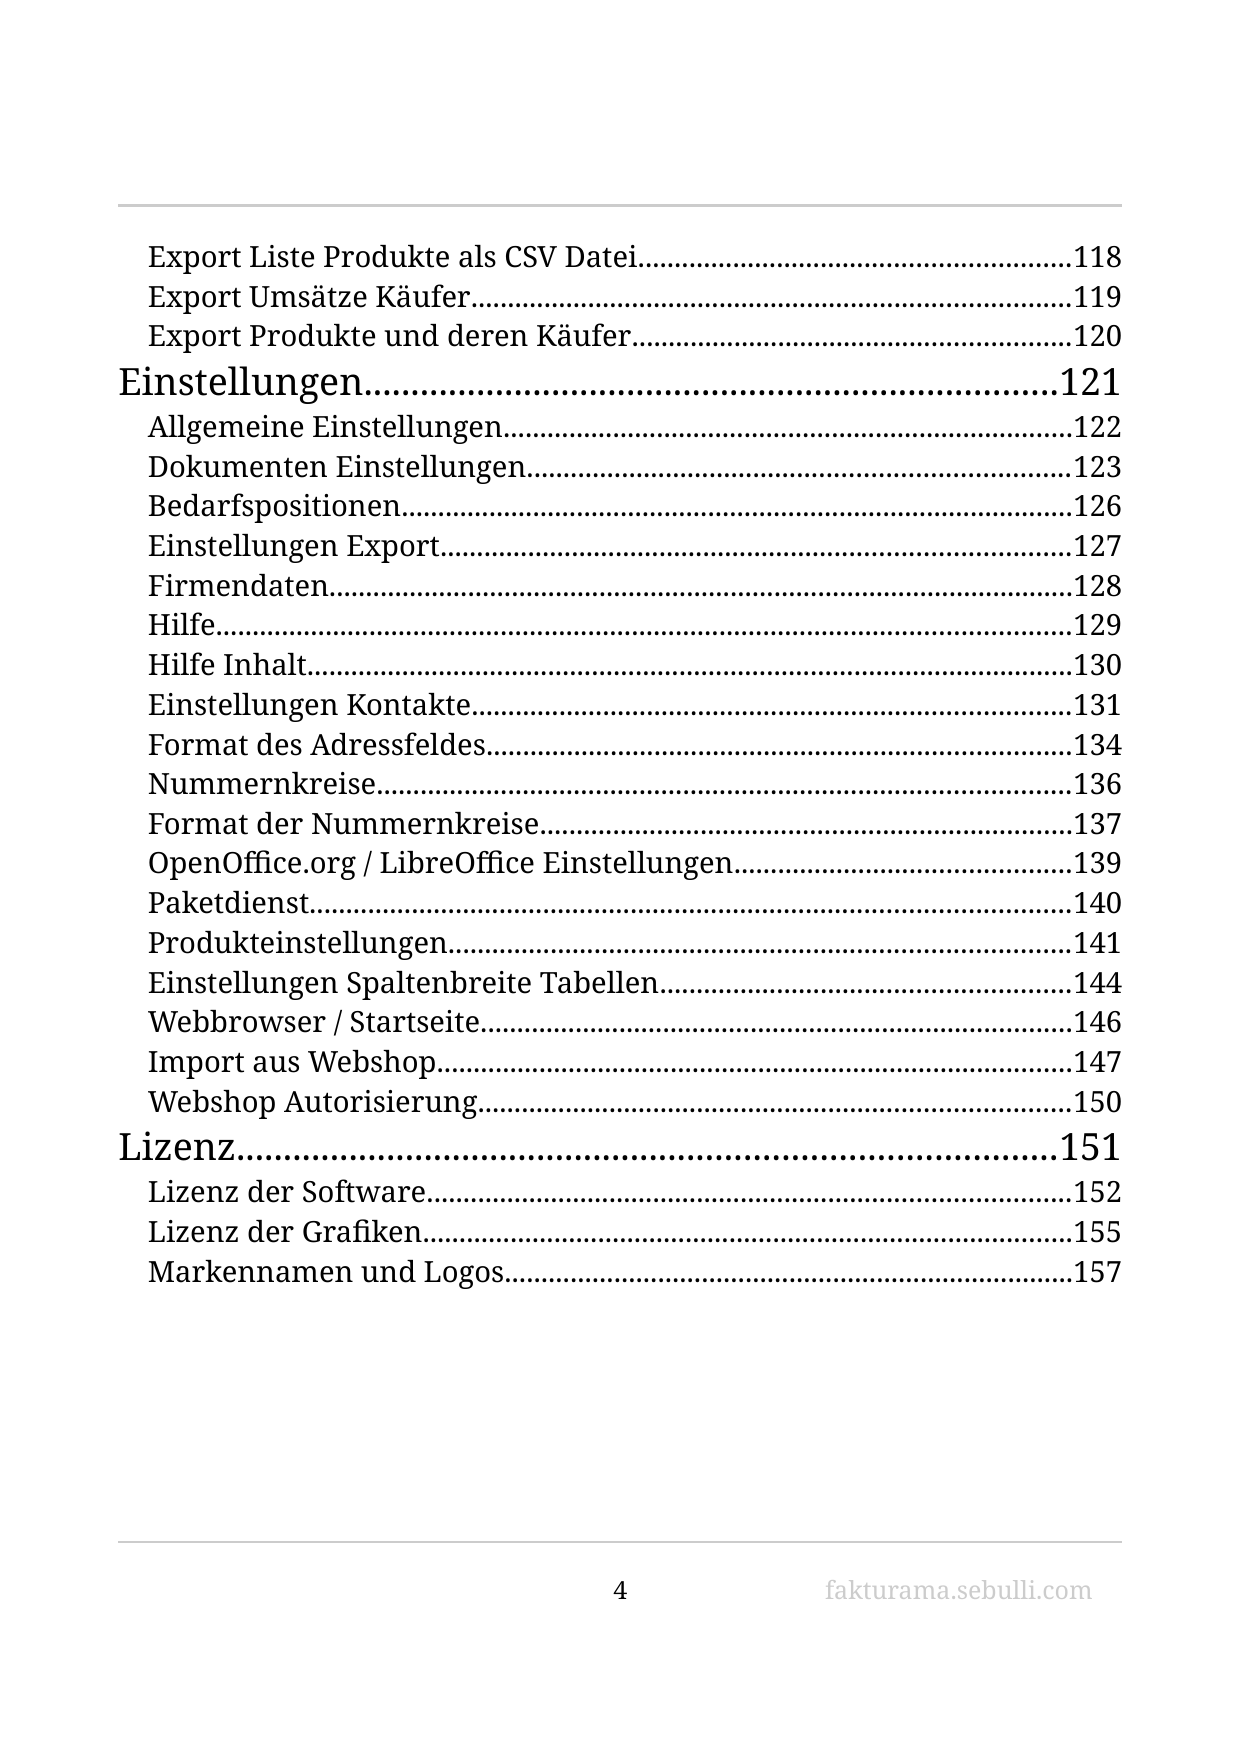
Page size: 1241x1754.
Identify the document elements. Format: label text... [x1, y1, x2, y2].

text Einstellungen Kontakte 131 [148, 684, 1122, 724]
text Produkteinstellungen 141 [148, 922, 1122, 962]
text Import aus Webshop 147 [148, 1041, 1122, 1081]
text Paketdienst 140 [148, 882, 1122, 922]
text Webshop Autorisierung 150 [148, 1081, 1122, 1121]
text Lizenz der Software 152 [148, 1172, 1122, 1211]
text Allgemeine Einstellungen 122 [148, 406, 1122, 446]
text Markennamen und Logos 157 [148, 1251, 1122, 1291]
text Lizenz 151 [118, 1121, 1122, 1172]
text Bedarfspositionen 126 [148, 486, 1122, 525]
text Hilfe Inhalt 130 [148, 644, 1122, 684]
text Firmendaten 128 [148, 565, 1122, 605]
text Webbrowser / Startseite 146 [148, 1002, 1122, 1041]
text Einstellungen Spaltenbreite Tabellen 144 [148, 962, 1122, 1002]
text Export Produkte und deren Käufer 120 [148, 316, 1122, 355]
text Einstellungen 121 [118, 355, 1122, 406]
text Hilfe 129 [148, 605, 1122, 644]
text Dokumenten Einstellungen 123 [148, 446, 1122, 486]
text Einstellungen Export 127 [148, 525, 1122, 565]
text OpenOffice.org / LibreOffice Einstellungen 139 [148, 843, 1122, 882]
text Export Umsätze Käufer 119 [148, 276, 1122, 316]
text Format des Adressfeldes 134 [148, 724, 1122, 763]
text Export Liste Produkte als CSV Datei 118 [148, 236, 1122, 276]
text Nummernkreise 136 [148, 763, 1122, 803]
text Lizenz der Grafiken 155 [148, 1211, 1122, 1251]
text Format der Nummernkreise 137 [148, 803, 1122, 843]
